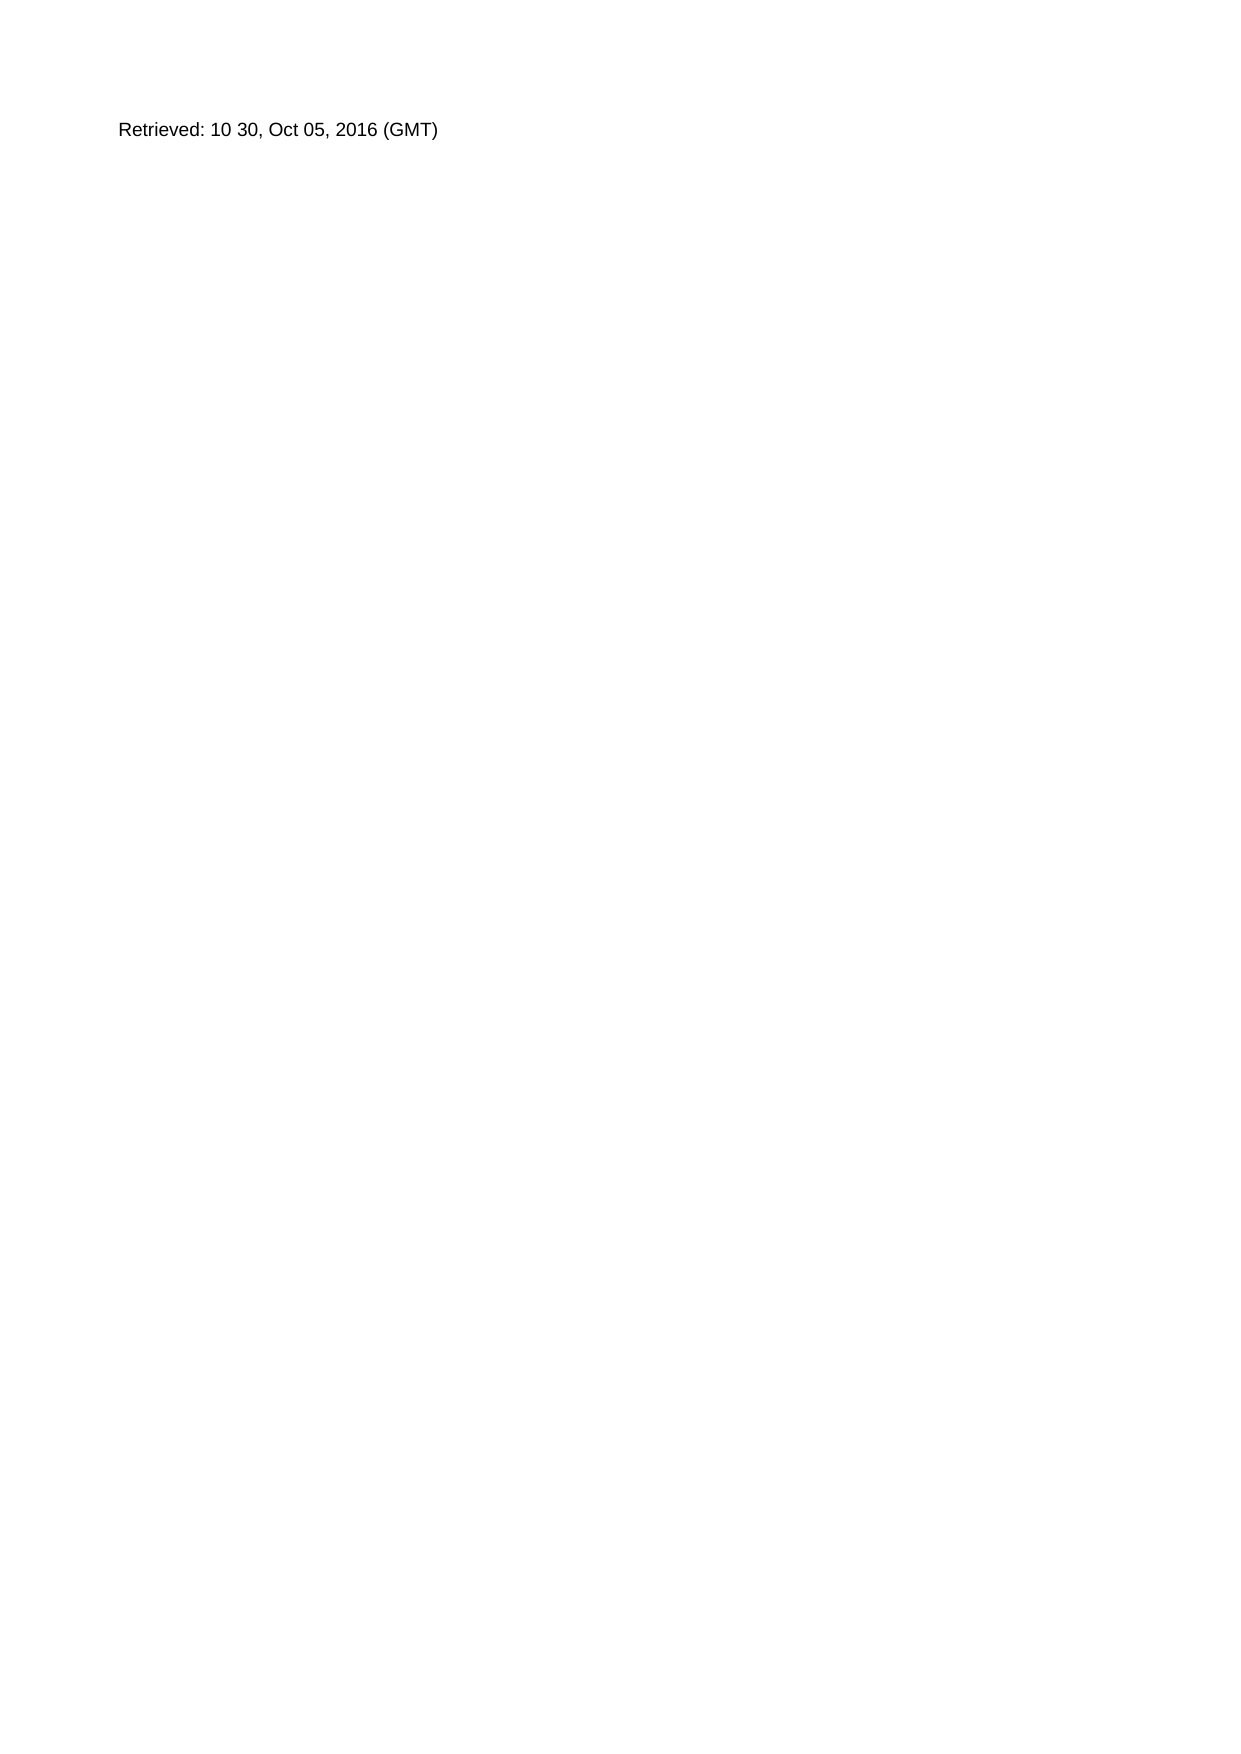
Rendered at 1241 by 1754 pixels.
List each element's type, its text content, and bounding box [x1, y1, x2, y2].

text Retrieved: 10 30, Oct 05, 2016 (GMT) [118, 118, 1122, 180]
